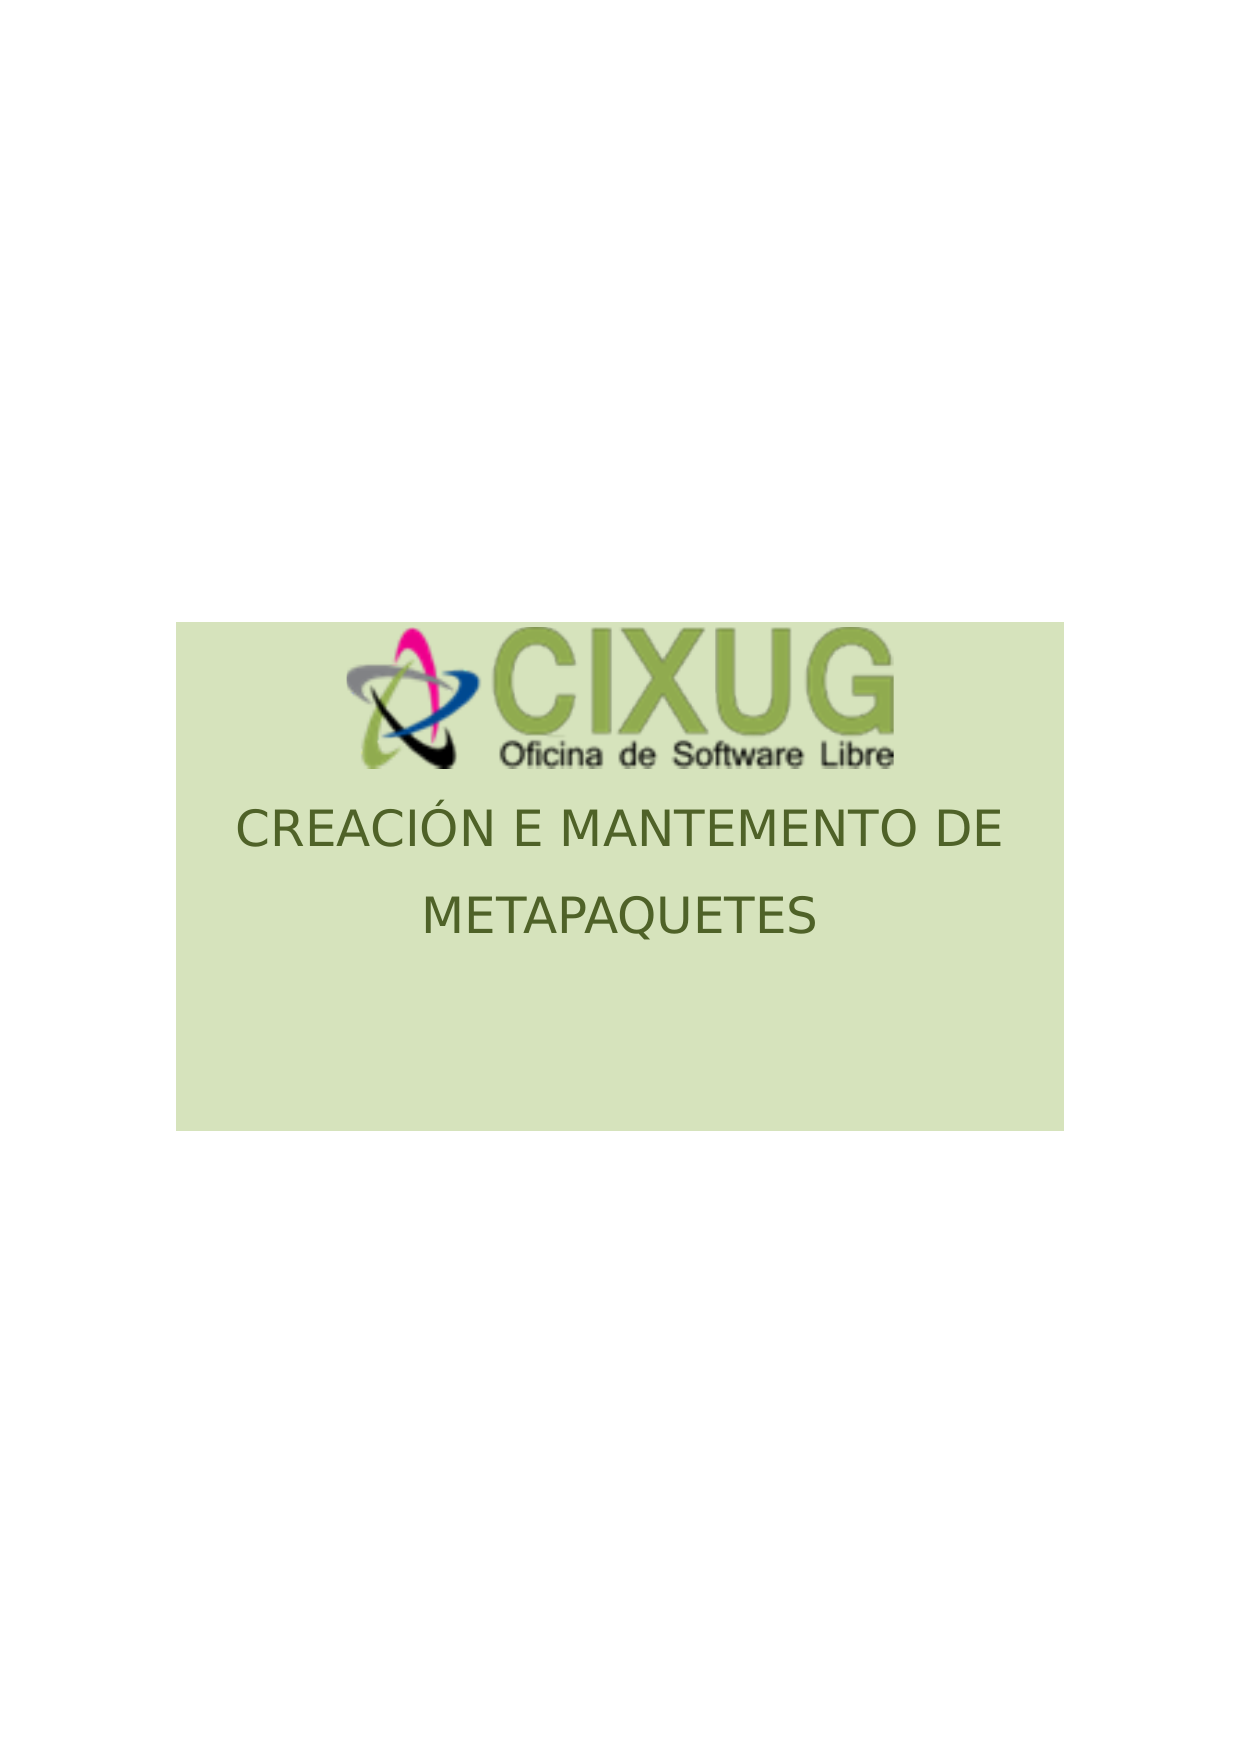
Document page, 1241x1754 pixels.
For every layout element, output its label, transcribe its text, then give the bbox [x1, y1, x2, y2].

title Creación e mantemento de metapaquetes [235, 800, 1005, 945]
picture [346, 627, 894, 769]
